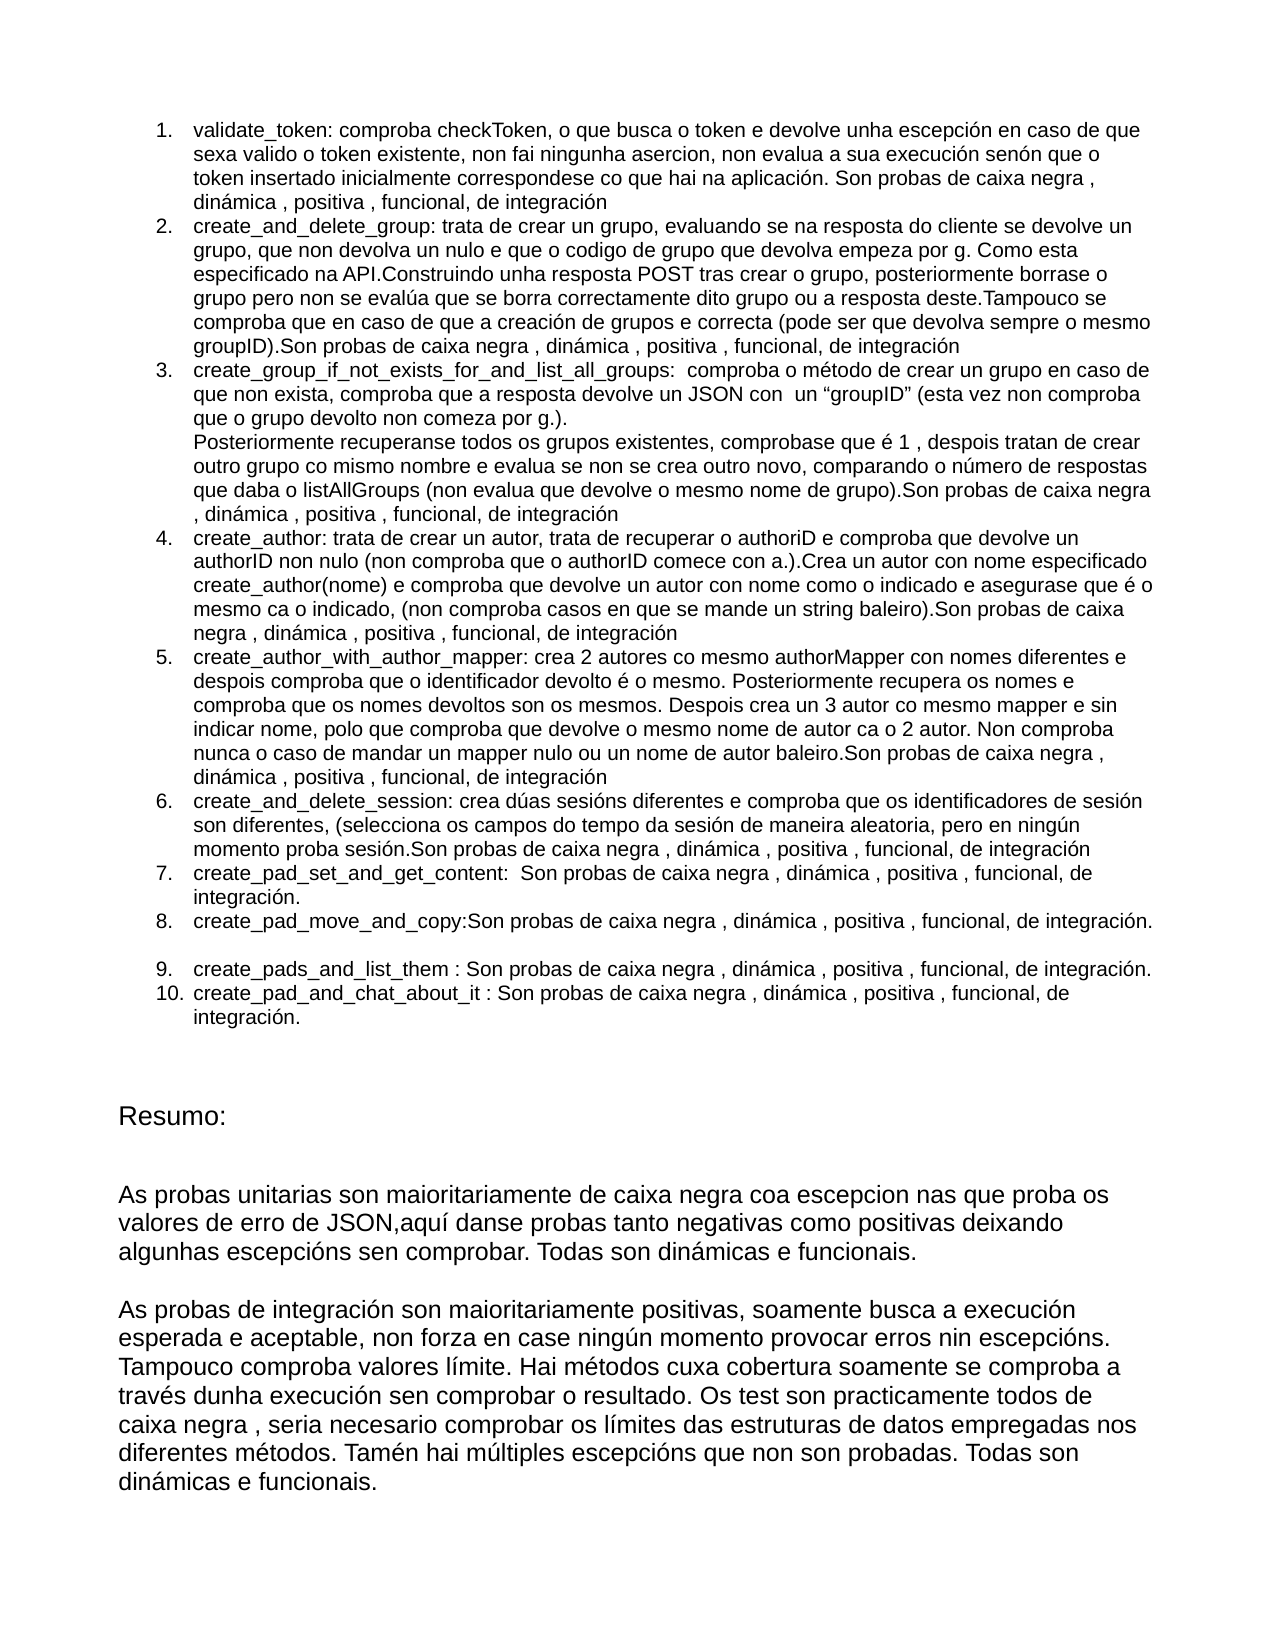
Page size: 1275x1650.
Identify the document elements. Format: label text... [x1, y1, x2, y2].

text As probas de integración son maioritariamente positivas, soamente busca a execución esperada e aceptable, non forza en case ningún momento provocar erros nin escepcións. Tampouco comproba valores límite. Hai métodos cuxa cobertura soamente se comproba a través dunha execución sen comprobar o resultado. Os test son practicamente todos de caixa negra , seria necesario comprobar os límites das estruturas de datos empregadas nos diferentes métodos. Tamén hai múltiples escepcións que non son probadas. Todas son dinámicas e funcionais. [118, 1294, 1157, 1496]
list create_and_delete_session: crea dúas sesións diferentes e comproba que os identificadores de sesión son diferentes, (selecciona os campos do tempo da sesión de maneira aleatoria, pero en ningún momento proba sesión.Son probas de caixa negra , dinámica , positiva , funcional, de integración [156, 789, 1157, 861]
list create_group_if_not_exists_for_and_list_all_groups: comproba o método de crear un grupo en caso de que non exista, comproba que a resposta devolve un JSON con un “groupID” (esta vez non comproba que o grupo devolto non comeza por g.). [156, 358, 1157, 429]
list create_pad_and_chat_about_it : Son probas de caixa negra , dinámica , positiva , funcional, de integración. [156, 981, 1157, 1028]
list create_author: trata de crear un autor, trata de recuperar o authoriD e comproba que devolve un authorID non nulo (non comproba que o authorID comece con a.).Crea un autor con nome especificado create_author(nome) e comproba que devolve un autor con nome como o indicado e asegurase que é o mesmo ca o indicado, (non comproba casos en que se mande un string baleiro).Son probas de caixa negra , dinámica , positiva , funcional, de integración [156, 525, 1157, 645]
text As probas unitarias son maioritariamente de caixa negra coa escepcion nas que proba os valores de erro de JSON,aquí danse probas tanto negativas como positivas deixando algunhas escepcións sen comprobar. Todas son dinámicas e funcionais. [118, 1179, 1157, 1266]
list Posteriormente recuperanse todos os grupos existentes, comprobase que é 1 , despois tratan de crear outro grupo co mismo nombre e evalua se non se crea outro novo, comparando o número de respostas que daba o listAllGroups (non evalua que devolve o mesmo nome de grupo).Son probas de caixa negra , dinámica , positiva , funcional, de integración [156, 429, 1157, 525]
list create_author_with_author_mapper: crea 2 autores co mesmo authorMapper con nomes diferentes e despois comproba que o identificador devolto é o mesmo. Posteriormente recupera os nomes e comproba que os nomes devoltos son os mesmos. Despois crea un 3 autor co mesmo mapper e sin indicar nome, polo que comproba que devolve o mesmo nome de autor ca o 2 autor. Non comproba nunca o caso de mandar un mapper nulo ou un nome de autor baleiro.Son probas de caixa negra , dinámica , positiva , funcional, de integración [156, 645, 1157, 789]
list validate_token: comproba checkToken, o que busca o token e devolve unha escepción en caso de que sexa valido o token existente, non fai ningunha asercion, non evalua a sua execución senón que o token insertado inicialmente correspondese co que hai na aplicación. Son probas de caixa negra , dinámica , positiva , funcional, de integración [156, 118, 1157, 214]
list create_pads_and_list_them : Son probas de caixa negra , dinámica , positiva , funcional, de integración. [156, 957, 1157, 981]
list create_pad_move_and_copy:Son probas de caixa negra , dinámica , positiva , funcional, de integración. [156, 909, 1157, 933]
text Resumo: [118, 1100, 1157, 1132]
list create_and_delete_group: trata de crear un grupo, evaluando se na resposta do cliente se devolve un grupo, que non devolva un nulo e que o codigo de grupo que devolva empeza por g. Como esta especificado na API.Construindo unha resposta POST tras crear o grupo, posteriormente borrase o grupo pero non se evalúa que se borra correctamente dito grupo ou a resposta deste.Tampouco se comproba que en caso de que a creación de grupos e correcta (pode ser que devolva sempre o mesmo groupID).Son probas de caixa negra , dinámica , positiva , funcional, de integración [156, 214, 1157, 358]
list create_pad_set_and_get_content: Son probas de caixa negra , dinámica , positiva , funcional, de integración. [156, 861, 1157, 909]
